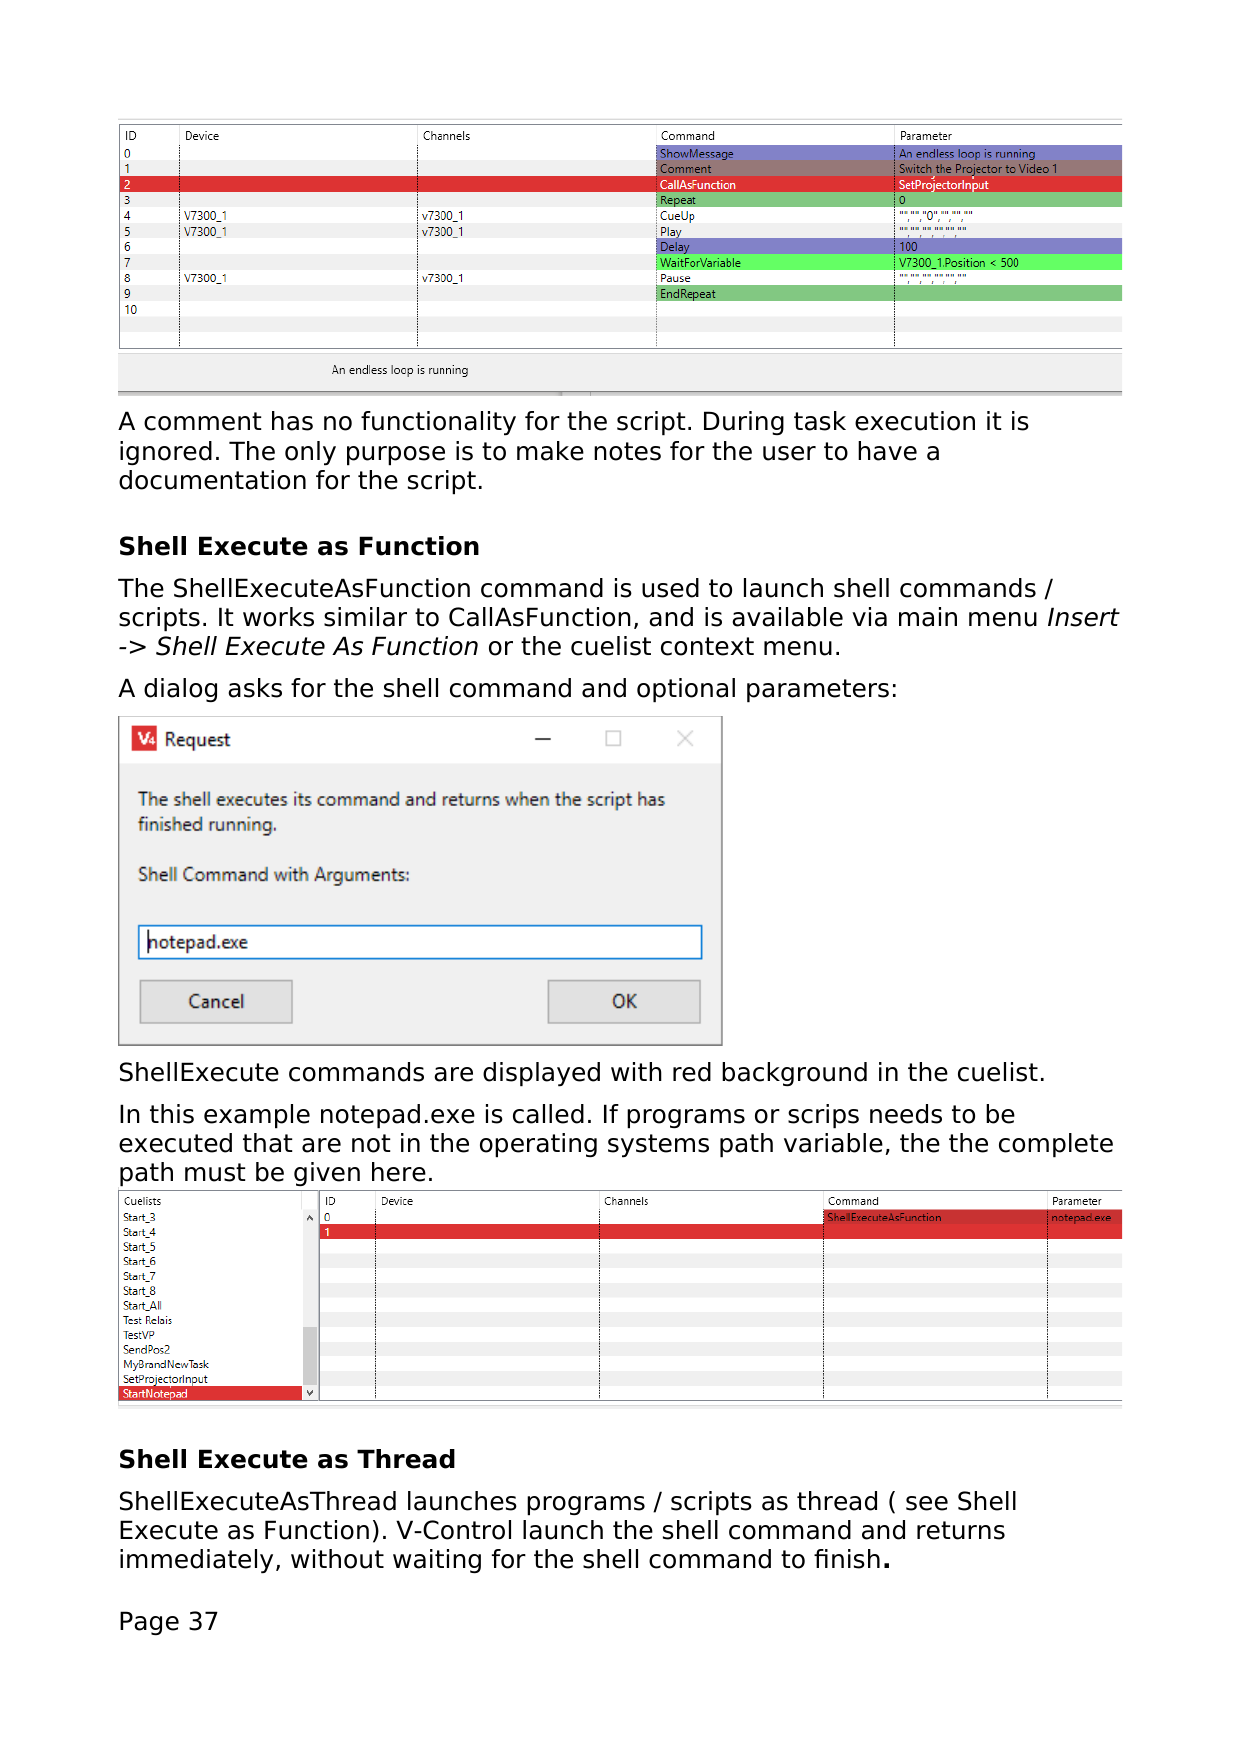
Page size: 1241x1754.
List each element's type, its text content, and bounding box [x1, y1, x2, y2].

text A dialog asks for the shell command and optional parameters: [118, 674, 1122, 703]
text A comment has no functionality for the script. During task execution it is ignored. The only purpose is to make notes for the user to have a documentation for the script. [118, 408, 1122, 495]
text The ShellExecuteAsFunction command is used to launch shell commands / scripts. It works similar to CallAsFunction, and is available via main menu Insert -> Shell Execute As Function or the cuelist context menu. [118, 574, 1122, 662]
picture [118, 1187, 1123, 1409]
text ShellExecute commands are displayed with red background in the cuelist. [118, 1058, 1122, 1087]
text In this example notepad.exe is called. If programs or scrips needs to be executed that are not in the operating systems path variable, the the complete path must be given here. [118, 1100, 1122, 1187]
picture [118, 716, 723, 1046]
subtitle Shell Execute as Function [118, 533, 1122, 562]
picture [118, 118, 1123, 396]
text ShellExecuteAsThread launches programs / scripts as thread ( see Shell Execute as Function). V-Control launch the shell command and returns immediately, without waiting for the shell command to finish. [118, 1487, 1122, 1575]
subtitle Shell Execute as Thread [118, 1446, 1122, 1475]
